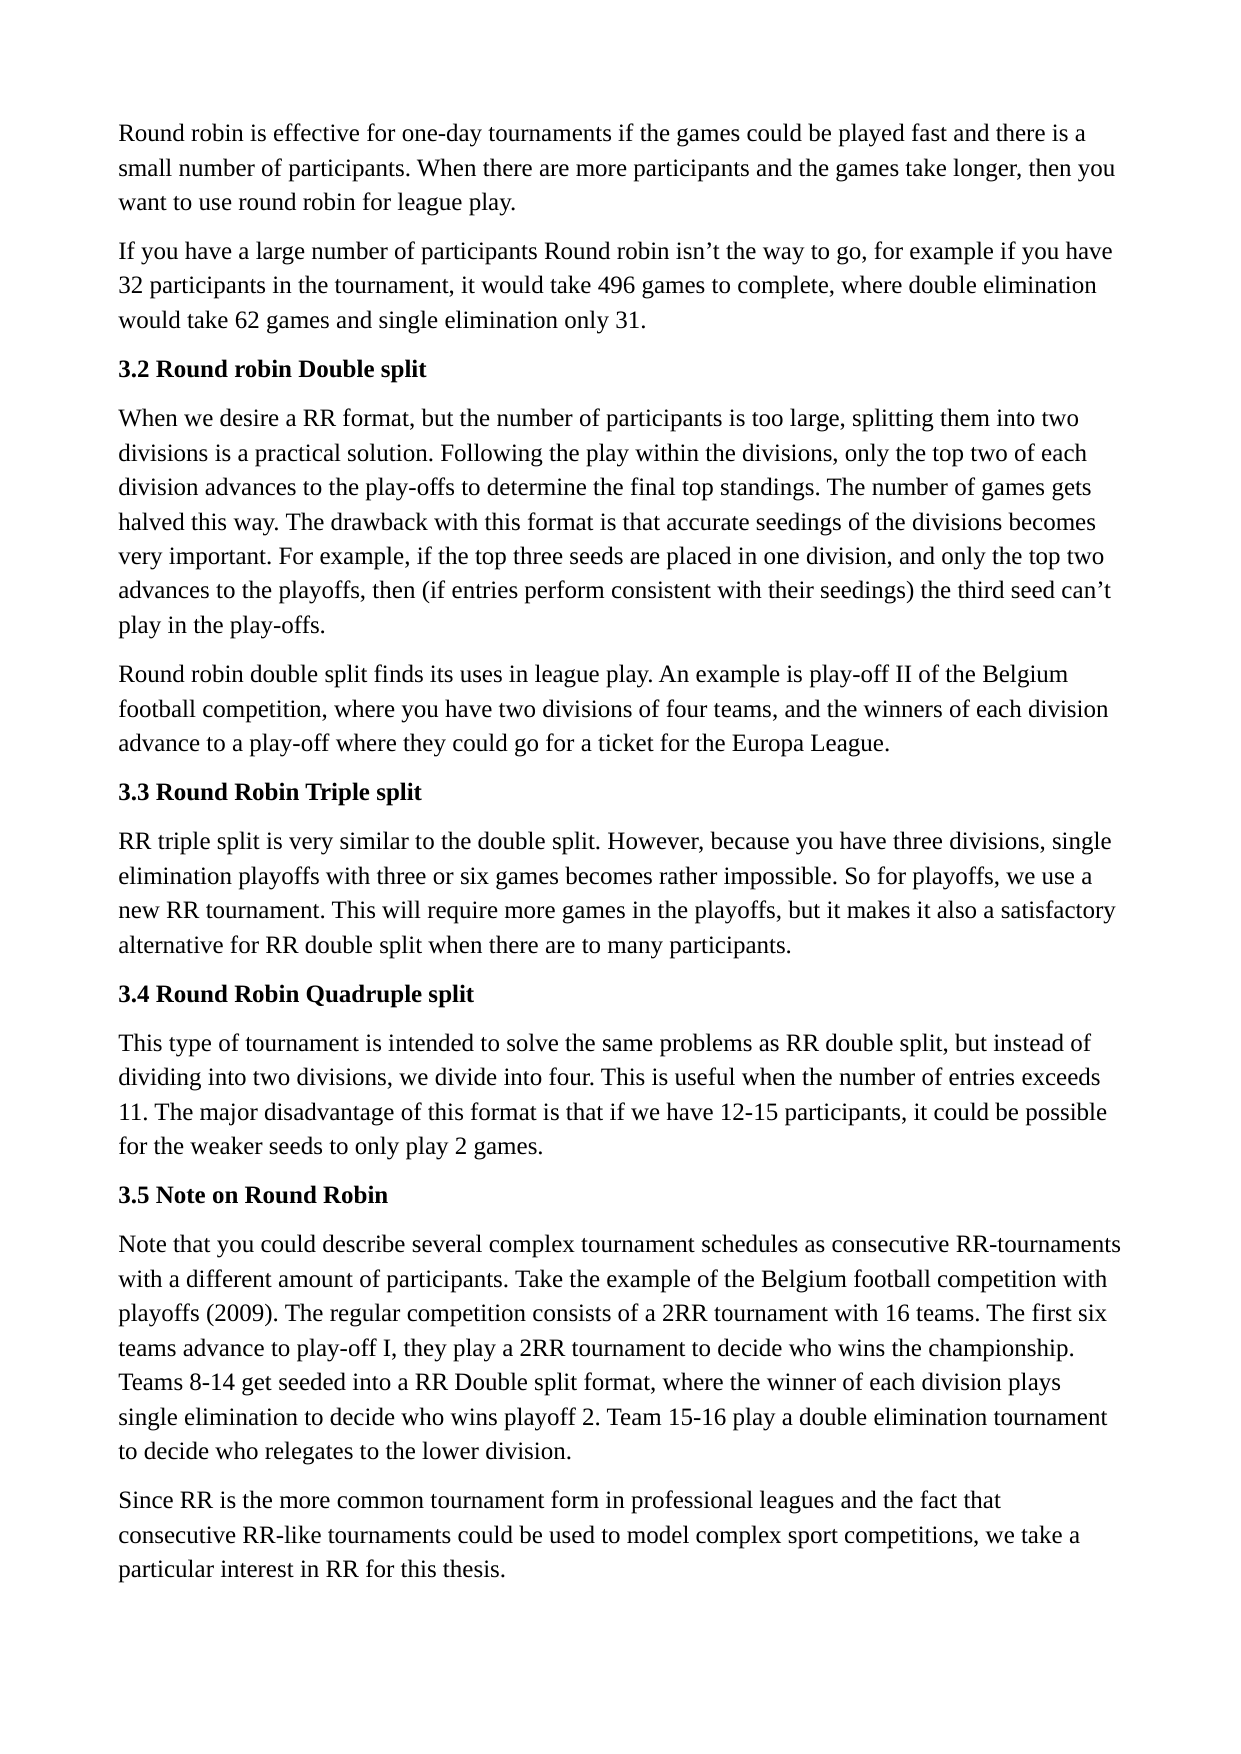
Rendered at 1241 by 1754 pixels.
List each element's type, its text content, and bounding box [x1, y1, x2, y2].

text Round robin double split finds its uses in league play. An example is play-off II of the Belgium football competition, where you have two divisions of four teams, and the winners of each division advance to a play-off where they could go for a ticket for the Europa League. [118, 659, 1122, 757]
text 3.3 Round Robin Triple split [118, 777, 1122, 806]
text Since RR is the more common tournament form in professional leagues and the fact that consecutive RR-like tournaments could be used to model complex sport competitions, we take a particular interest in RR for this thesis. [118, 1485, 1122, 1583]
text Note that you could describe several complex tournament schedules as consecutive RR-tournaments with a different amount of participants. Take the example of the Belgium football competition with playoffs (2009). The regular competition consists of a 2RR tournament with 16 teams. The first six teams advance to play-off I, they play a 2RR tournament to decide who wins the championship. Teams 8-14 get seeded into a RR Double split format, where the winner of each division plays single elimination to decide who wins playoff 2. Team 15-16 play a double elimination tournament to decide who relegates to the lower division. [118, 1229, 1122, 1465]
text 3.5 Note on Round Robin [118, 1180, 1122, 1209]
text Round robin is effective for one-day tournaments if the games could be played fast and there is a small number of participants. When there are more participants and the games take longer, then you want to use round robin for league play. [118, 118, 1122, 216]
text When we desire a RR format, but the number of participants is too large, splitting them into two divisions is a practical solution. Following the play within the divisions, only the top two of each division advances to the play-offs to determine the final top standings. The number of games gets halved this way. The drawback with this format is that accurate seedings of the divisions becomes very important. For example, if the top three seeds are placed in one division, and only the top two advances to the playoffs, then (if entries perform consistent with their seedings) the third seed can’t play in the play-offs. [118, 403, 1122, 639]
text If you have a large number of participants Round robin isn’t the way to go, for example if you have 32 participants in the tournament, it would take 496 games to complete, where double elimination would take 62 games and single elimination only 31. [118, 236, 1122, 334]
text RR triple split is very similar to the double split. However, because you have three divisions, single elimination playoffs with three or six games becomes rather impossible. So for playoffs, we use a new RR tournament. This will require more games in the playoffs, but it makes it also a satisfactory alternative for RR double split when there are to many participants. [118, 826, 1122, 958]
text 3.2 Round robin Double split [118, 354, 1122, 383]
text This type of tournament is intended to solve the same problems as RR double split, but instead of dividing into two divisions, we divide into four. This is useful when the number of entries exceeds 11. The major disadvantage of this format is that if we have 12-15 participants, it could be possible for the weaker seeds to only play 2 games. [118, 1028, 1122, 1160]
text 3.4 Round Robin Quadruple split [118, 979, 1122, 1007]
